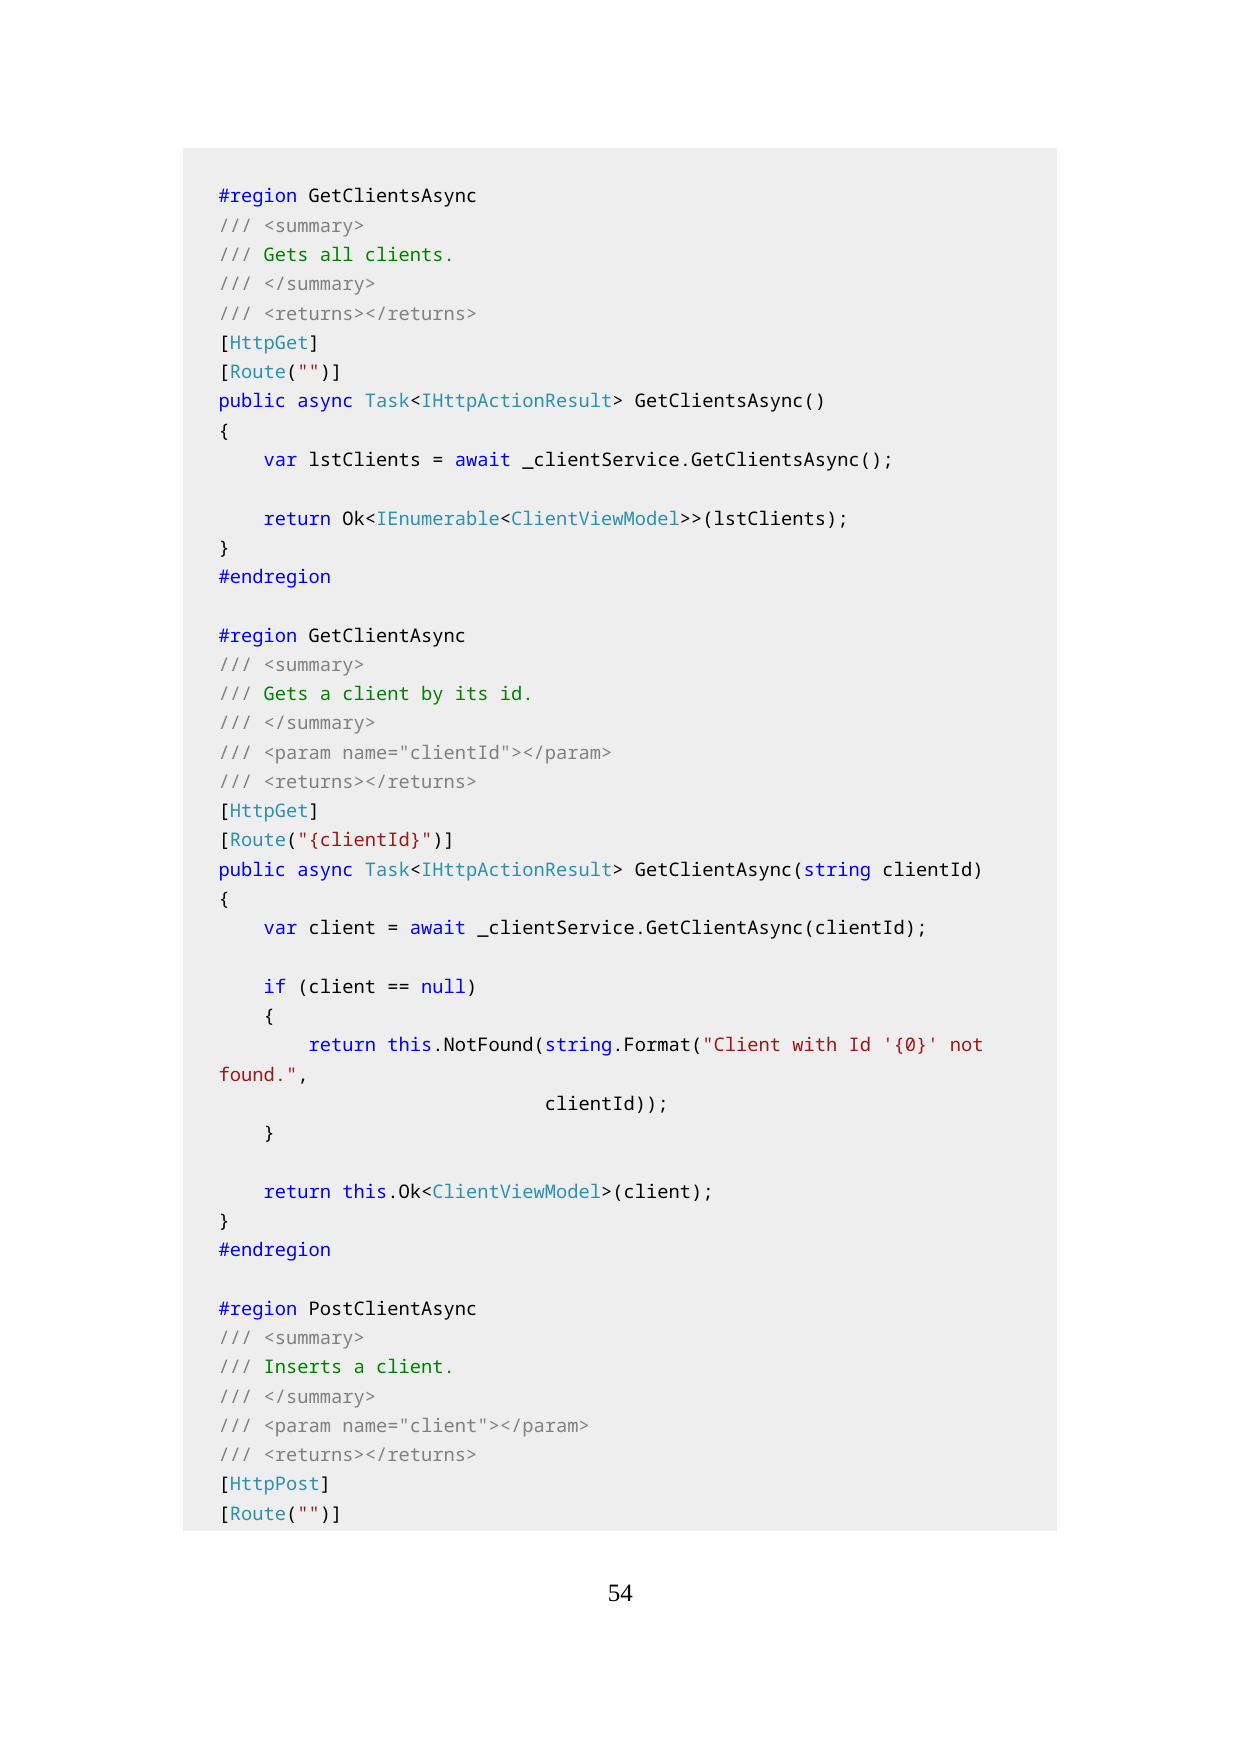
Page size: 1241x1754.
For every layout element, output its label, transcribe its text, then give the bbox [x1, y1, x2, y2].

table_header #region GetClientsAsync /// <summary> /// Gets all clients. /// </summary> /// <returns></returns> [HttpGet] [Route("")] public async Task<IHttpActionResult> GetClientsAsync() { var lstClients = await _clientService.GetClientsAsync(); return Ok<IEnumerable<ClientViewModel>>(lstClients); } #endregion #region GetClientAsync /// <summary> /// Gets a client by its id. /// </summary> /// <param name="clientId"></param> /// <returns></returns> [HttpGet] [Route("{clientId}")] public async Task<IHttpActionResult> GetClientAsync(string clientId) { var client = await _clientService.GetClientAsync(clientId); if (client == null) { return this.NotFound(string.Format("Client with Id '{0}' not found.", clientId)); } return this.Ok<ClientViewModel>(client); } #endregion #region PostClientAsync /// <summary> /// Inserts a client. /// </summary> /// <param name="client"></param> /// <returns></returns> [HttpPost] [Route("")] [183, 148, 1057, 1531]
